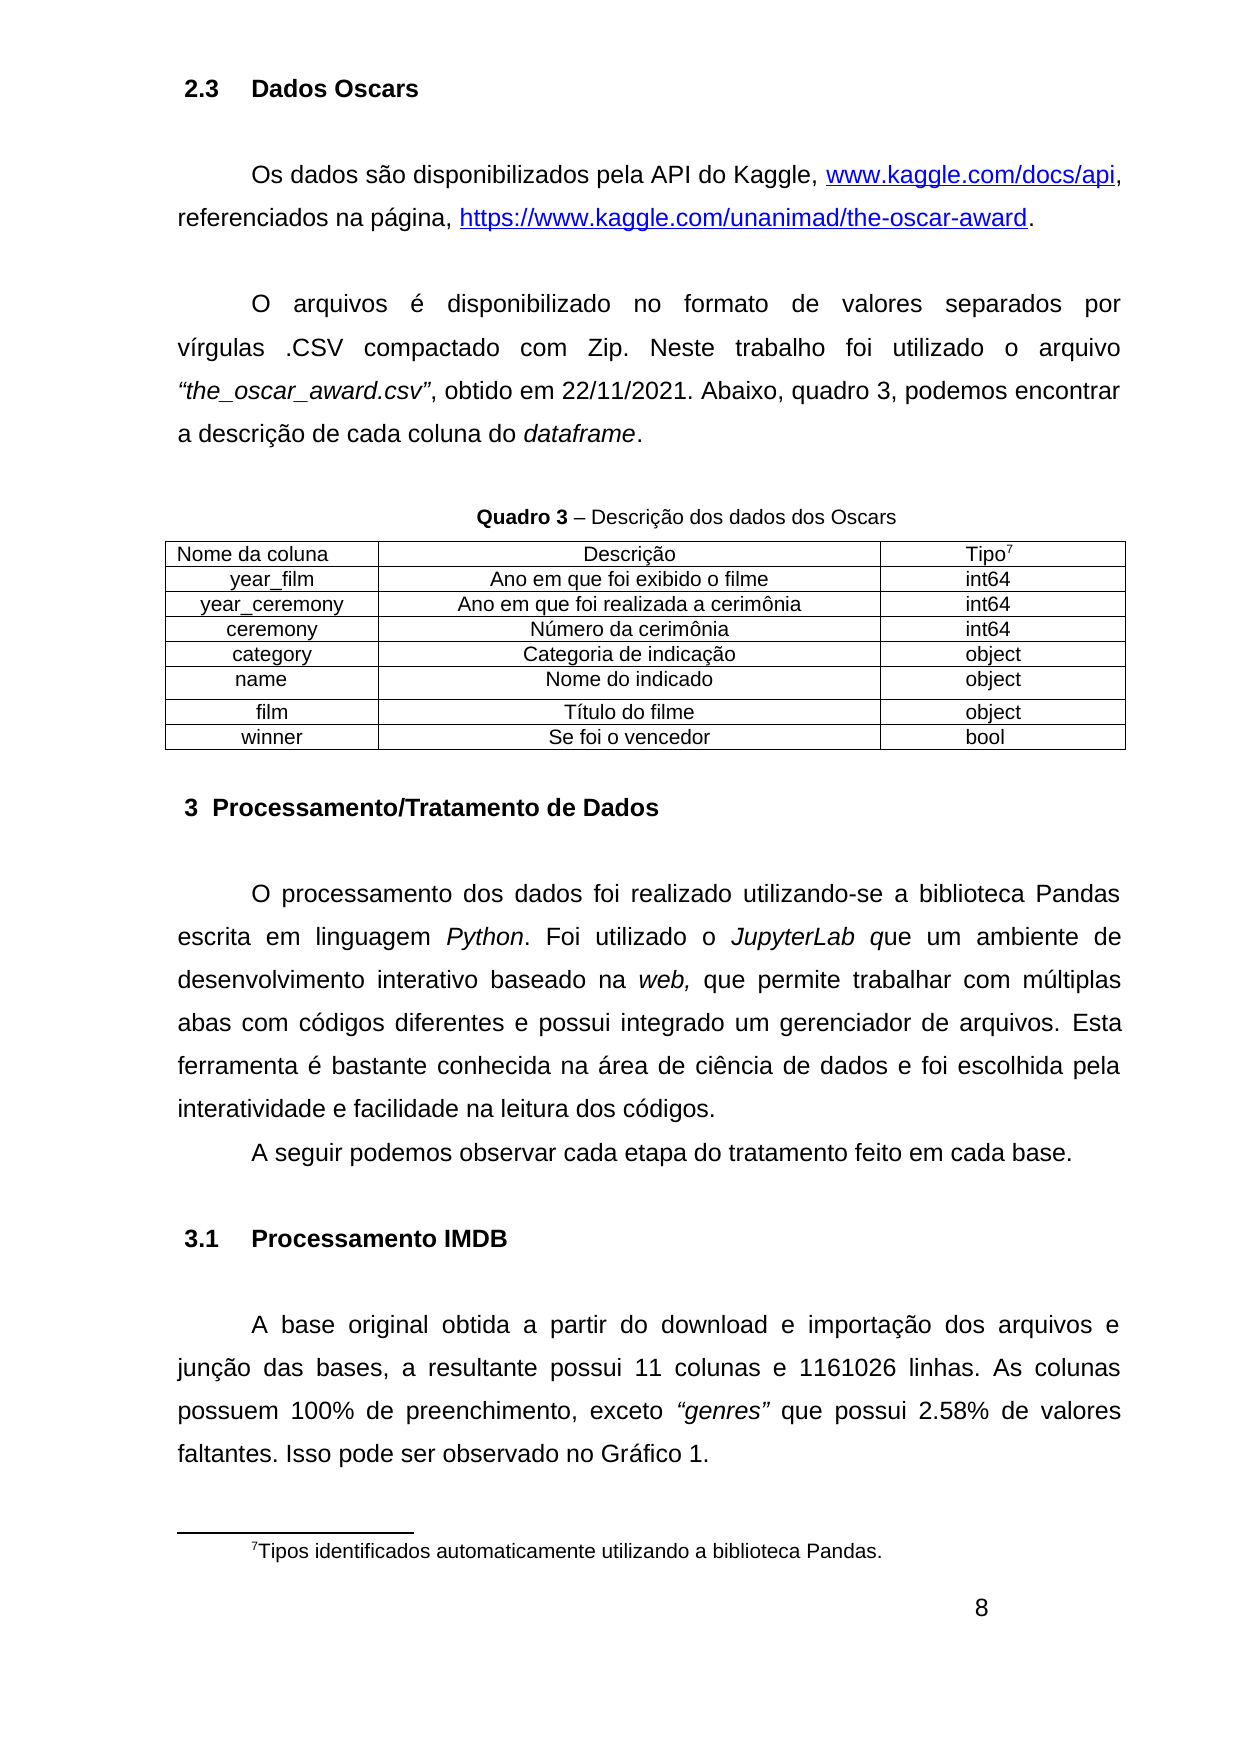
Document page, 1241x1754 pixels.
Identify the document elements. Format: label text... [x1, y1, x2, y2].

text Os dados são disponibilizados pela API do Kaggle, www.kaggle.com/docs/api, referenciados na página, https://www.kaggle.com/unanimad/the-oscar-award. [177, 160, 1122, 232]
table_cell object [881, 667, 1125, 698]
table_cell ceremony [166, 617, 378, 641]
text Quadro 3 – Descrição dos dados dos Oscars [177, 505, 1122, 529]
subtitle Processamento IMDB [177, 1224, 1122, 1253]
table_cell Nome do indicado [379, 667, 880, 698]
table_header Descrição [379, 542, 880, 566]
table_cell Categoria de indicação [379, 642, 880, 666]
table_cell object [881, 700, 1125, 723]
table_cell year_ceremony [166, 592, 378, 616]
text A base original obtida a partir do download e importação dos arquivos e junção das bases, a resultante possui 11 colunas e 1161026 linhas. As colunas possuem 100% de preenchimento, exceto “genres” que possui 2.58% de valores faltantes. Isso pode ser observado no Gráfico 1. [177, 1310, 1122, 1468]
text O processamento dos dados foi realizado utilizando-se a biblioteca Pandas escrita em linguagem Python. Foi utilizado o JupyterLab que um ambiente de desenvolvimento interativo baseado na web, que permite trabalhar com múltiplas abas com códigos diferentes e possui integrado um gerenciador de arquivos. Esta ferramenta é bastante conhecida na área de ciência de dados e foi escolhida pela interatividade e facilidade na leitura dos códigos. [177, 879, 1122, 1123]
table_cell int64 [881, 567, 1125, 591]
table_cell film [166, 700, 378, 723]
table_cell category [166, 642, 378, 666]
subtitle Dados Oscars [177, 74, 1122, 103]
text A seguir podemos observar cada etapa do tratamento feito em cada base. [177, 1138, 1122, 1166]
table_cell Número da cerimônia [379, 617, 880, 641]
table_cell int64 [881, 617, 1125, 641]
table_cell bool [881, 725, 1125, 748]
table_cell Ano em que foi realizada a cerimônia [379, 592, 880, 616]
table_cell Título do filme [379, 700, 880, 723]
table_header Tipo [881, 542, 1125, 566]
table_cell int64 [881, 592, 1125, 616]
table_cell name [166, 667, 378, 698]
table_header Nome da coluna [166, 542, 378, 566]
subtitle Processamento/Tratamento de Dados [177, 793, 1122, 821]
table_cell Ano em que foi exibido o filme [379, 567, 880, 591]
table_cell year_film [166, 567, 378, 591]
table_cell winner [166, 725, 378, 748]
table_cell Se foi o vencedor [379, 725, 880, 748]
text O arquivos é disponibilizado no formato de valores separados por vírgulas .CSV compactado com Zip. Neste trabalho foi utilizado o arquivo “the_oscar_award.csv”, obtido em 22/11/2021. Abaixo, quadro 3, podemos encontrar a descrição de cada coluna do dataframe. [177, 289, 1122, 448]
table_cell object [881, 642, 1125, 666]
